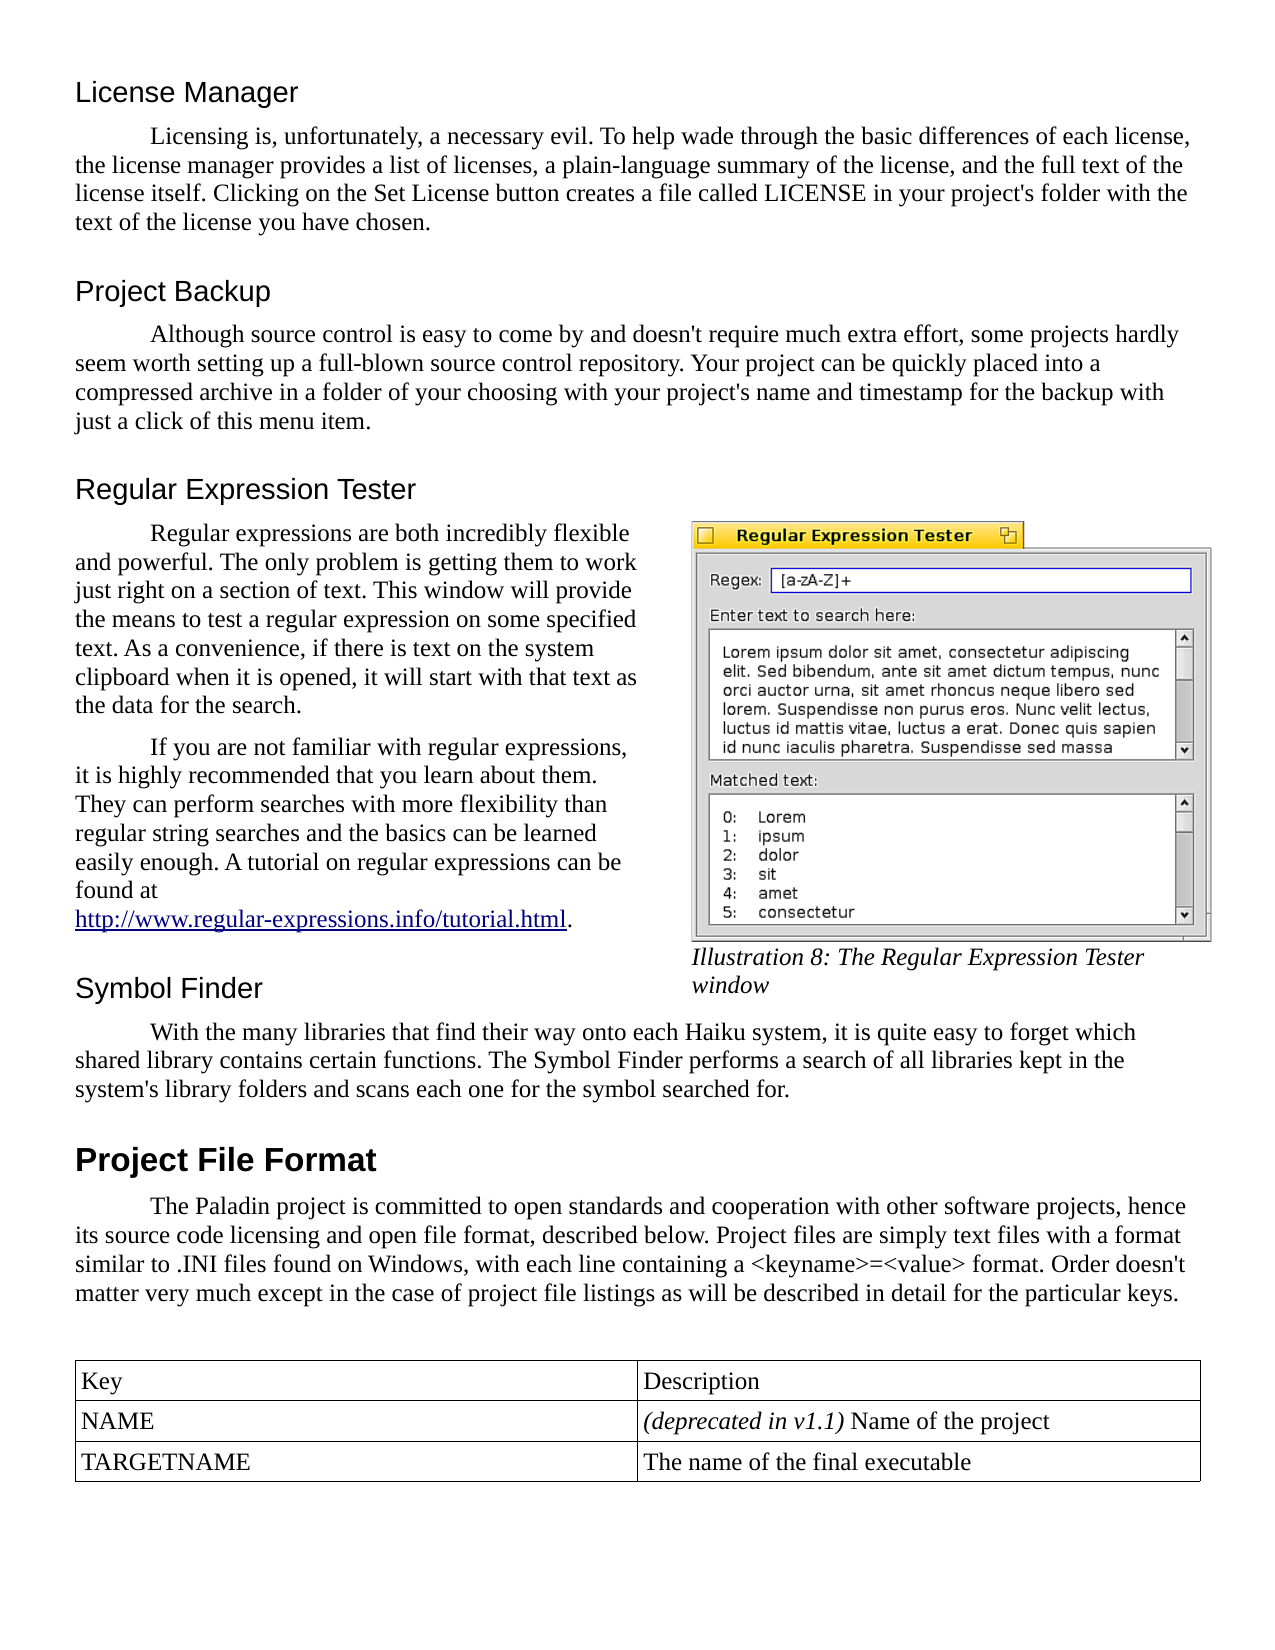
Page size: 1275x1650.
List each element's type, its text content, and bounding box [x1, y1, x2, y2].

subtitle License Manager [75, 75, 1200, 108]
text The Paladin project is committed to open standards and cooperation with other software projects, hence its source code licensing and open file format, described below. Project files are simply text files with a format similar to .INI files found on Windows, with each line containing a <keyname>=<value> format. Order doesn't matter very much except in the case of project file listings as will be described in detail for the particular keys. [75, 1191, 1200, 1306]
picture [691, 521, 1212, 942]
subtitle Project Backup [75, 273, 1200, 307]
subtitle Project File Format [75, 1140, 1200, 1179]
subtitle Symbol Finder [75, 971, 1200, 1004]
table_cell TARGETNAME [76, 1442, 637, 1481]
table_header Description [638, 1361, 1200, 1400]
table_header Key [76, 1361, 637, 1400]
table_cell NAME [76, 1401, 637, 1441]
table_cell The name of the final executable [638, 1442, 1200, 1481]
text Regular expressions are both incredibly flexible and powerful. The only problem is getting them to work just right on a section of text. This window will provide the means to test a regular expression on some specified text. As a convenience, if there is text on the system clipboard when it is opened, it will start with that text as the data for the search. [75, 509, 1211, 719]
text Illustration 8: The Regular Expression Tester window [691, 942, 1211, 999]
text Licensing is, unfortunately, a necessary evil. To help wade through the basic differences of each license, the license manager provides a list of licenses, a plain-language summary of the license, and the full text of the license itself. Clicking on the Set License button creates a file called LICENSE in your project's folder with the text of the license you have chosen. [75, 121, 1200, 236]
subtitle Regular Expression Tester [75, 472, 1200, 506]
text If you are not familiar with regular expressions, it is highly recommended that you learn about them. They can perform searches with more flexibility than regular string searches and the basics can be learned easily enough. A tutorial on regular expressions can be found at http://www.regular-expressions.info/tutorial.html. [75, 732, 691, 933]
text With the many libraries that find their way onto each Haiku system, it is quite easy to forget which shared library contains certain functions. The Symbol Finder performs a search of all libraries kept in the system's library folders and scans each one for the symbol searched for. [75, 1017, 1200, 1103]
text Although source control is easy to come by and doesn't require much extra effort, some projects hardly seem worth setting up a full-blown source control repository. Your project can be quickly placed into a compressed archive in a folder of your choosing with your project's name and timestamp for the backup with just a click of this menu item. [75, 319, 1200, 434]
table_cell (deprecated in v1.1) Name of the project [638, 1401, 1200, 1441]
